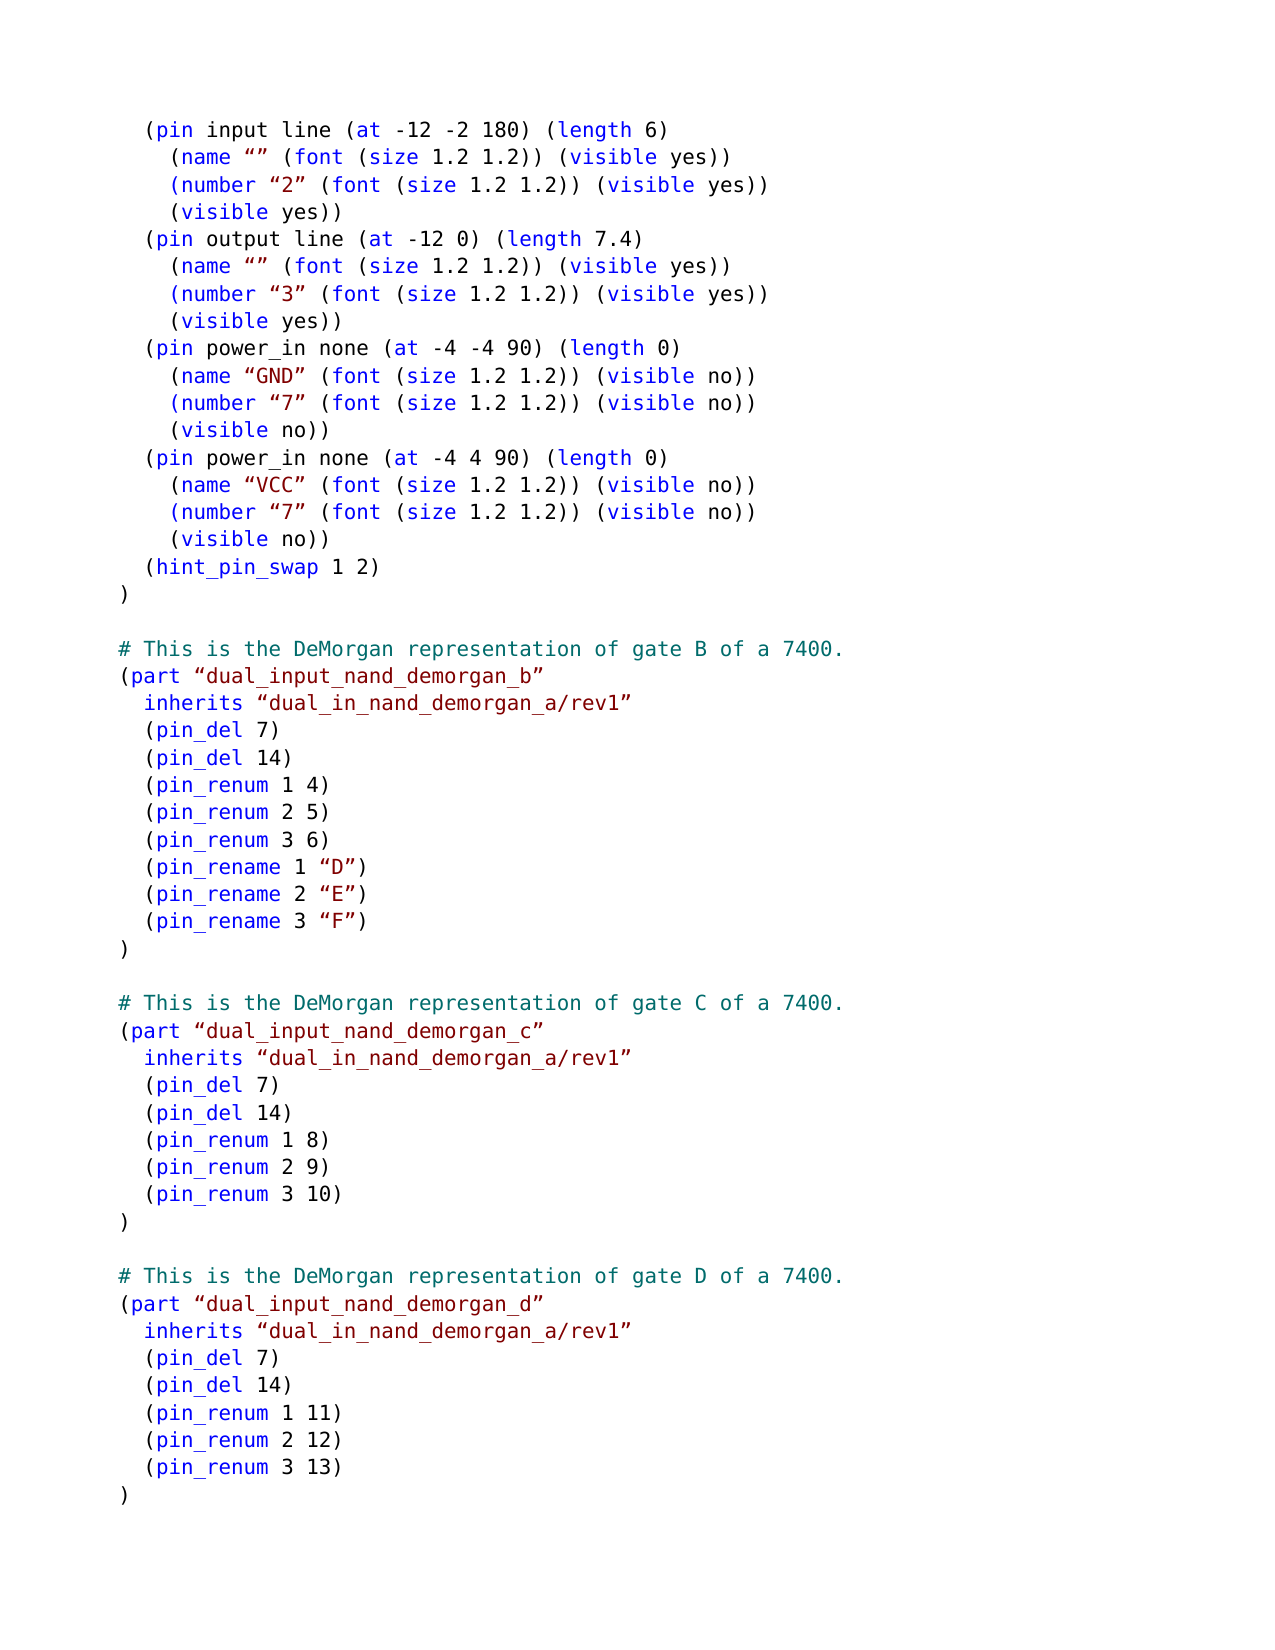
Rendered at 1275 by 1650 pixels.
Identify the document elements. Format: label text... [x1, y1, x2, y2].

text # This is the DeMorgan representation of gate D of a 7400. [118, 1264, 1157, 1289]
text inherits “dual_in_nand_demorgan_a/rev1” [118, 691, 1157, 716]
text (name “VCC” (font (size 1.2 1.2)) (visible no)) [118, 473, 1157, 497]
text ) [118, 1210, 1157, 1234]
text (pin_del 7) [118, 718, 1157, 743]
text (pin_rename 2 “E”) [118, 882, 1157, 907]
text (part “dual_input_nand_demorgan_c” [118, 1019, 1157, 1043]
text (number “7” (font (size 1.2 1.2)) (visible no)) [118, 391, 1157, 415]
text (name “” (font (size 1.2 1.2)) (visible yes)) [118, 254, 1157, 279]
text (hint_pin_swap 1 2) [118, 555, 1157, 579]
text (part “dual_input_nand_demorgan_b” [118, 664, 1157, 688]
text (pin_del 14) [118, 1101, 1157, 1125]
text (name “GND” (font (size 1.2 1.2)) (visible no)) [118, 364, 1157, 388]
text (number “7” (font (size 1.2 1.2)) (visible no)) [118, 500, 1157, 524]
text (pin_renum 2 9) [118, 1155, 1157, 1179]
text (part “dual_input_nand_demorgan_d” [118, 1292, 1157, 1316]
text (number “2” (font (size 1.2 1.2)) (visible yes)) [118, 173, 1157, 197]
text ) [118, 1483, 1157, 1507]
text (pin_renum 2 12) [118, 1428, 1157, 1452]
text inherits “dual_in_nand_demorgan_a/rev1” [118, 1046, 1157, 1070]
text inherits “dual_in_nand_demorgan_a/rev1” [118, 1319, 1157, 1343]
text (pin_renum 1 8) [118, 1128, 1157, 1152]
text (pin_renum 3 6) [118, 828, 1157, 852]
text (pin_renum 3 13) [118, 1455, 1157, 1480]
text ) [118, 582, 1157, 606]
text (pin_renum 3 10) [118, 1182, 1157, 1207]
text ) [118, 937, 1157, 961]
text (number “3” (font (size 1.2 1.2)) (visible yes)) [118, 282, 1157, 306]
text (pin output line (at -12 0) (length 7.4) [118, 227, 1157, 252]
text (pin_del 7) [118, 1346, 1157, 1371]
text (pin_del 14) [118, 1373, 1157, 1398]
text (name “” (font (size 1.2 1.2)) (visible yes)) [118, 145, 1157, 170]
text (visible no)) [118, 418, 1157, 443]
text (pin_del 14) [118, 746, 1157, 770]
text (pin_renum 2 5) [118, 800, 1157, 825]
text (pin_renum 1 11) [118, 1401, 1157, 1425]
text (pin_rename 1 “D”) [118, 855, 1157, 879]
text (pin power_in none (at -4 -4 90) (length 0) [118, 336, 1157, 361]
text (pin_rename 3 “F”) [118, 909, 1157, 934]
text (visible no)) [118, 527, 1157, 552]
text (pin_del 7) [118, 1073, 1157, 1098]
text # This is the DeMorgan representation of gate B of a 7400. [118, 637, 1157, 661]
text # This is the DeMorgan representation of gate C of a 7400. [118, 991, 1157, 1016]
text (pin_renum 1 4) [118, 773, 1157, 797]
text (pin input line (at -12 -2 180) (length 6) [118, 118, 1157, 142]
text (pin power_in none (at -4 4 90) (length 0) [118, 446, 1157, 470]
text (visible yes)) [118, 309, 1157, 333]
text (visible yes)) [118, 200, 1157, 224]
